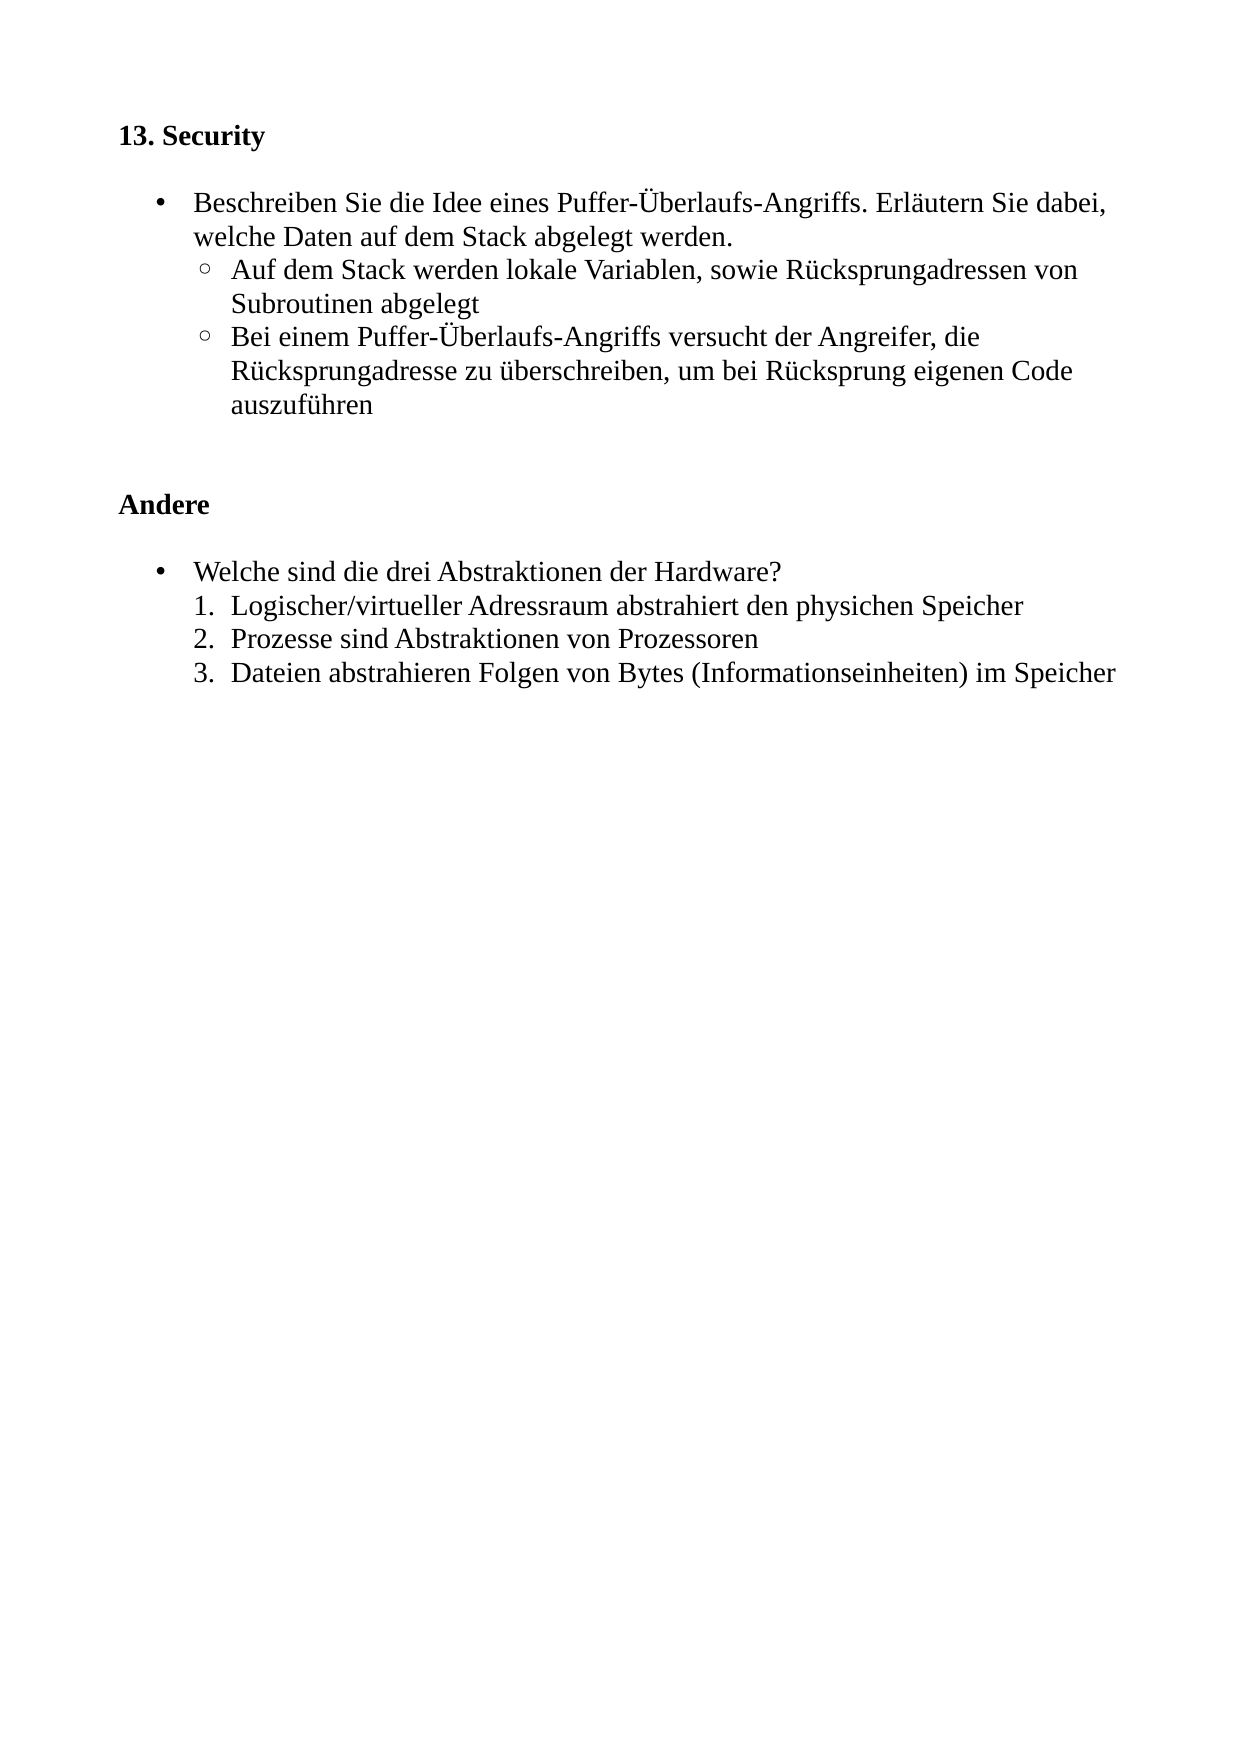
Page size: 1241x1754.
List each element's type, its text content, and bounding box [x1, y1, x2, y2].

text 13. Security [118, 118, 1122, 152]
list Bei einem Puffer-Überlaufs-Angriffs versucht der Angreifer, die Rücksprungadresse zu überschreiben, um bei Rücksprung eigenen Code auszuführen [193, 319, 1122, 420]
text  [118, 152, 1122, 185]
list Auf dem Stack werden lokale Variablen, sowie Rücksprungadressen von Subroutinen abgelegt [193, 252, 1122, 319]
list Beschreiben Sie die Idee eines Puffer-Überlaufs-Angriffs. Erläutern Sie dabei, welche Daten auf dem Stack abgelegt werden. [156, 185, 1122, 252]
text Andere [118, 487, 1122, 521]
list Dateien abstrahieren Folgen von Bytes (Informationseinheiten) im Speicher [193, 655, 1122, 689]
list Welche sind die drei Abstraktionen der Hardware? [156, 554, 1122, 588]
list Logischer/virtueller Adressraum abstrahiert den physichen Speicher [193, 588, 1122, 622]
list Prozesse sind Abstraktionen von Prozessoren [193, 622, 1122, 655]
